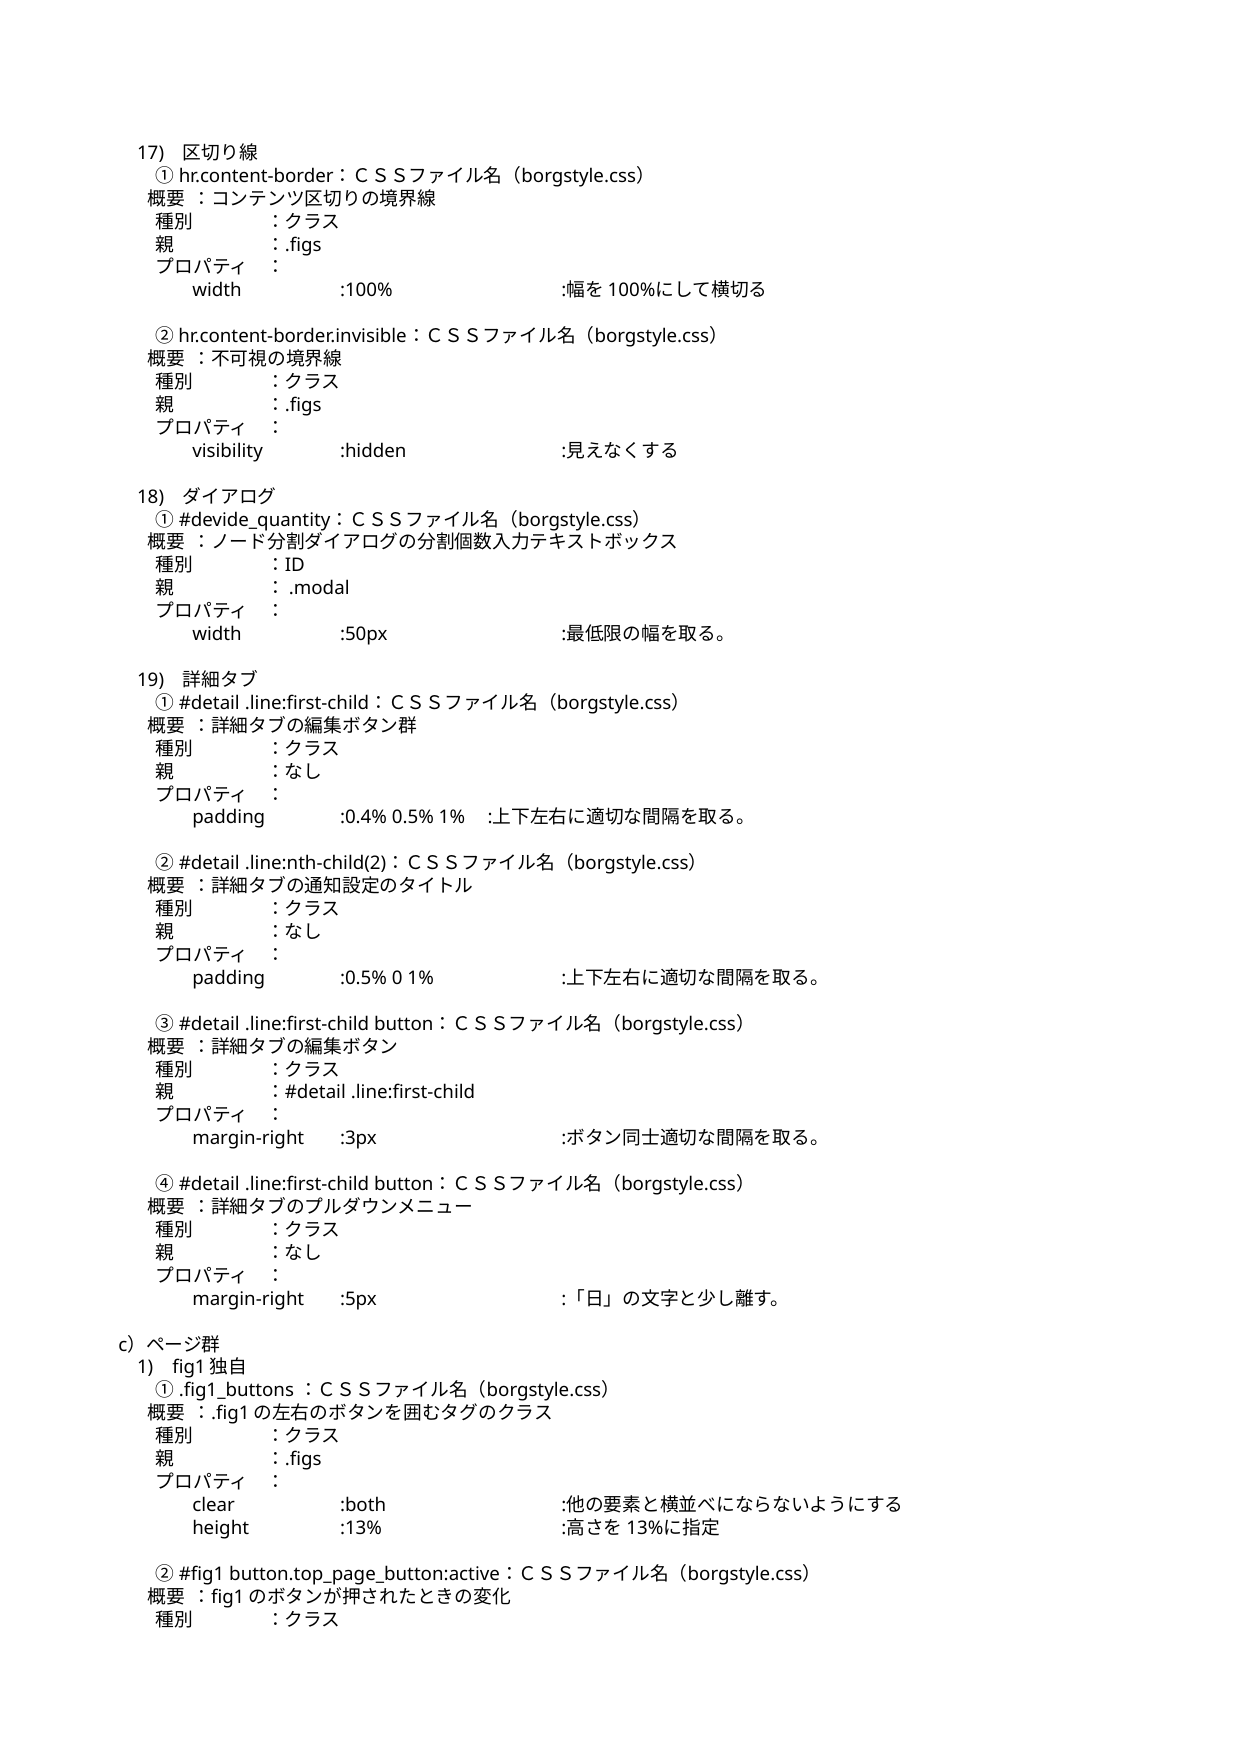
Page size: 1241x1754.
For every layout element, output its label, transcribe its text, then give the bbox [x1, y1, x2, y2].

text clear :both :他の要素と横並べにならないようにする [118, 1493, 1122, 1516]
text width :50px :最低限の幅を取る。 [118, 622, 1122, 645]
text 概要 ：.fig1の左右のボタンを囲むタグのクラス [118, 1401, 1122, 1424]
text ④ #detail .line:first-child button：ＣＳＳファイル名（borgstyle.css） [118, 1172, 1122, 1195]
text プロパティ ： [118, 1103, 1122, 1126]
text ② #detail .line:nth-child(2)：ＣＳＳファイル名（borgstyle.css） [118, 851, 1122, 874]
text プロパティ ： [118, 943, 1122, 966]
text 親 ：なし [118, 1241, 1122, 1264]
text プロパティ ： [118, 783, 1122, 806]
text ②hr.content-border.invisible：ＣＳＳファイル名（borgstyle.css） [118, 324, 1122, 347]
text ① .fig1_buttons ：ＣＳＳファイル名（borgstyle.css） [118, 1378, 1122, 1401]
text プロパティ ： [118, 256, 1122, 278]
text 概要 ：コンテンツ区切りの境界線 [118, 187, 1122, 210]
text 種別 ：クラス [118, 1608, 1122, 1631]
text width :100% :幅を100%にして横切る [118, 278, 1122, 301]
text 親 ： .modal [118, 576, 1122, 599]
text 親 ：.figs [118, 233, 1122, 256]
text 種別 ：ID [118, 553, 1122, 576]
text プロパティ ： [118, 416, 1122, 439]
text 概要 ：詳細タブの編集ボタン [118, 1035, 1122, 1058]
text 種別 ：クラス [118, 897, 1122, 920]
text 種別 ：クラス [118, 1058, 1122, 1081]
text ① hr.content-border：ＣＳＳファイル名（borgstyle.css） [118, 164, 1122, 187]
text 種別 ：クラス [118, 210, 1122, 233]
text 概要 ：詳細タブの通知設定のタイトル [118, 874, 1122, 897]
text 親 ：#detail .line:first-child [118, 1081, 1122, 1103]
text 種別 ：クラス [118, 737, 1122, 760]
text 親 ：なし [118, 920, 1122, 943]
text padding :0.4% 0.5% 1% :上下左右に適切な間隔を取る。 [118, 806, 1122, 828]
text 概要 ：ノード分割ダイアログの分割個数入力テキストボックス [118, 531, 1122, 553]
text プロパティ ： [118, 1264, 1122, 1287]
text c）ページ群 [118, 1333, 1122, 1356]
text 概要 ：不可視の境界線 [118, 347, 1122, 370]
text プロパティ ： [118, 599, 1122, 622]
text ① #detail .line:first-child：ＣＳＳファイル名（borgstyle.css） [118, 691, 1122, 714]
text padding :0.5% 0 1% :上下左右に適切な間隔を取る。 [118, 966, 1122, 989]
text プロパティ ： [118, 1470, 1122, 1493]
text 親 ：.figs [118, 1447, 1122, 1470]
text 概要 ：fig1のボタンが押されたときの変化 [118, 1585, 1122, 1608]
text ③ #detail .line:first-child button：ＣＳＳファイル名（borgstyle.css） [118, 1012, 1122, 1035]
text 19) 詳細タブ [118, 668, 1122, 691]
text 親 ：なし [118, 760, 1122, 783]
text height :13% :高さを13%に指定 [118, 1516, 1122, 1539]
text ① #devide_quantity：ＣＳＳファイル名（borgstyle.css） [118, 508, 1122, 531]
text visibility :hidden :見えなくする [118, 439, 1122, 462]
text 概要 ：詳細タブのプルダウンメニュー [118, 1195, 1122, 1218]
text 種別 ：クラス [118, 1424, 1122, 1447]
text 18) ダイアログ [118, 485, 1122, 508]
text 種別 ：クラス [118, 370, 1122, 393]
text margin-right :3px :ボタン同士適切な間隔を取る。 [118, 1126, 1122, 1149]
text 1) fig1独自 [118, 1356, 1122, 1378]
text ② #fig1 button.top_page_button:active：ＣＳＳファイル名（borgstyle.css） [118, 1562, 1122, 1585]
text 親 ：.figs [118, 393, 1122, 416]
text margin-right :5px :「日」の文字と少し離す。 [118, 1287, 1122, 1310]
text 種別 ：クラス [118, 1218, 1122, 1241]
text 概要 ：詳細タブの編集ボタン群 [118, 714, 1122, 737]
text 17) 区切り線 [118, 141, 1122, 164]
